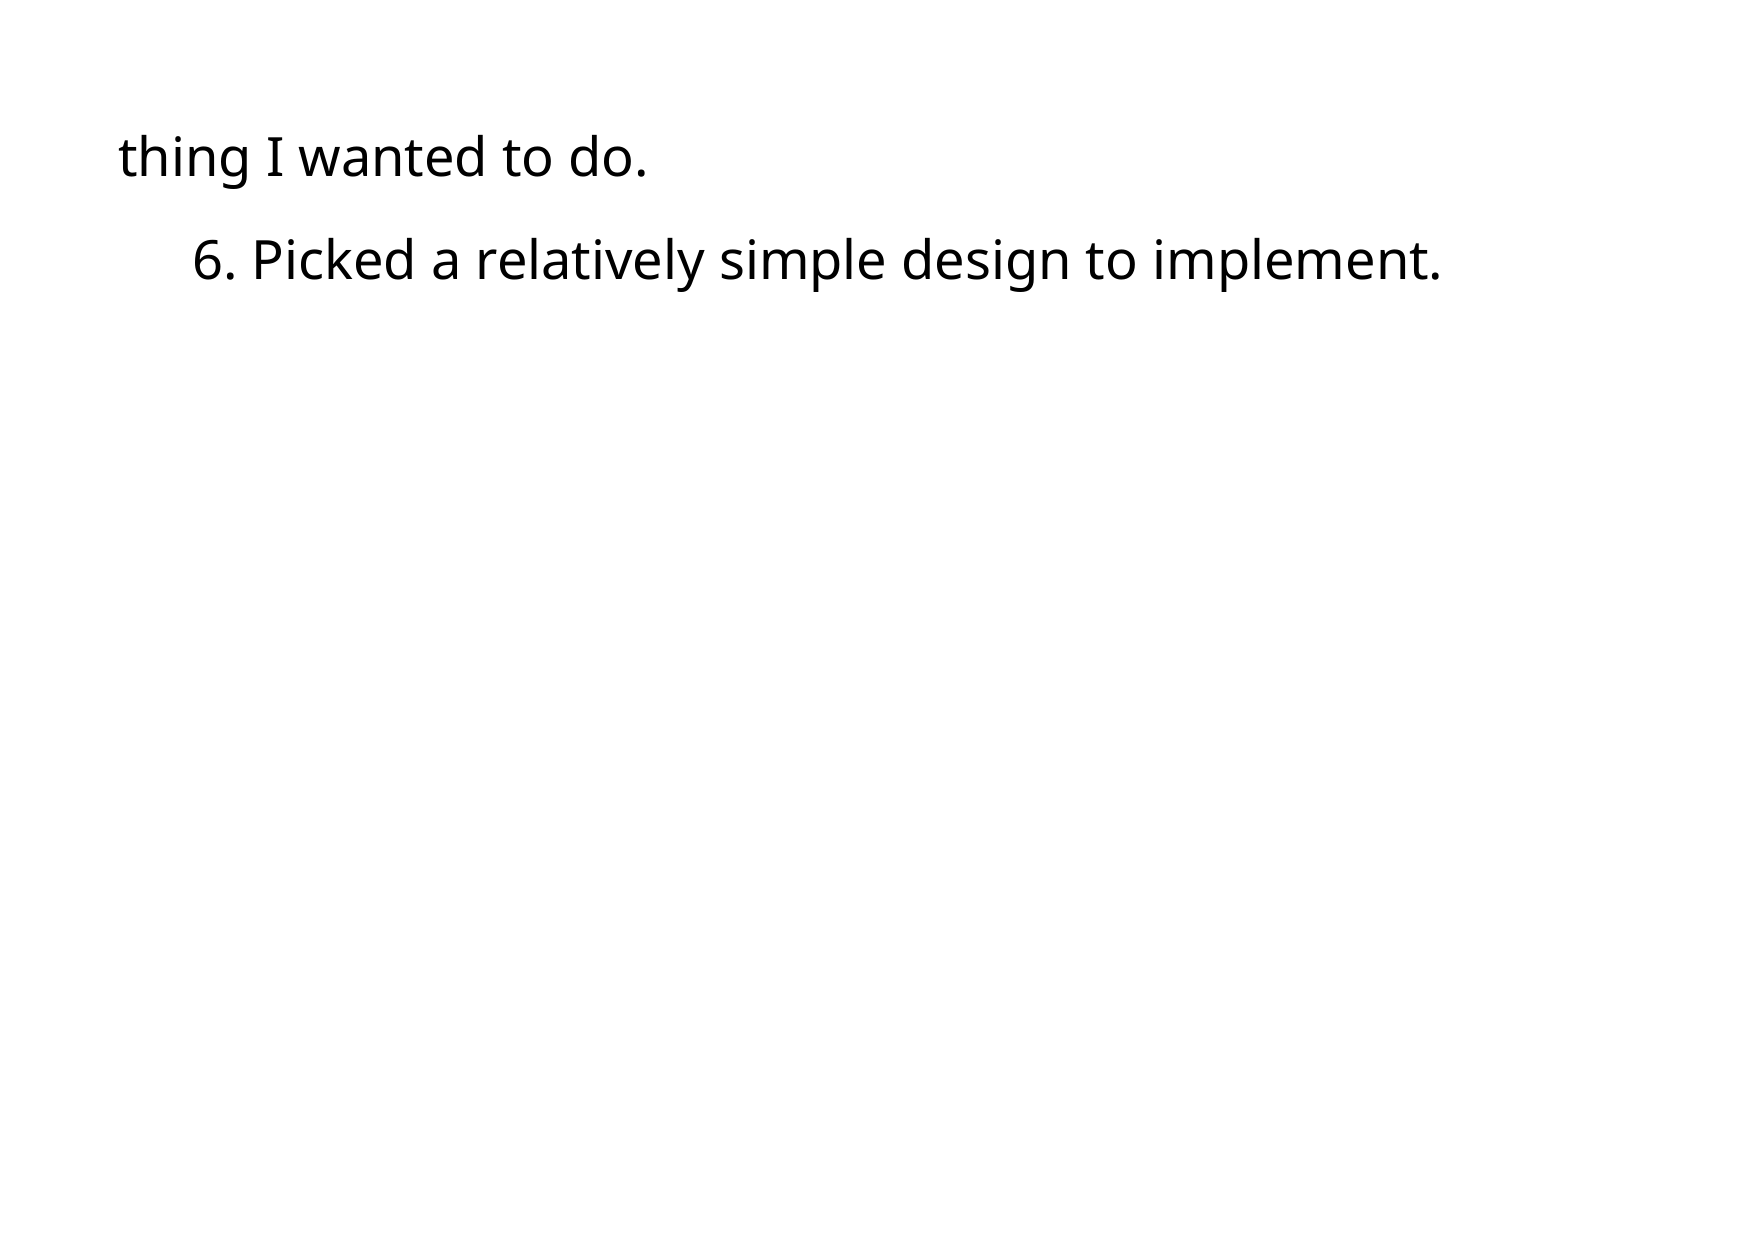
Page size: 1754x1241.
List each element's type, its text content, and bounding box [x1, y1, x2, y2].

text thing I wanted to do. [118, 118, 1636, 192]
text 6. Picked a relatively simple design to implement. [118, 221, 1636, 295]
